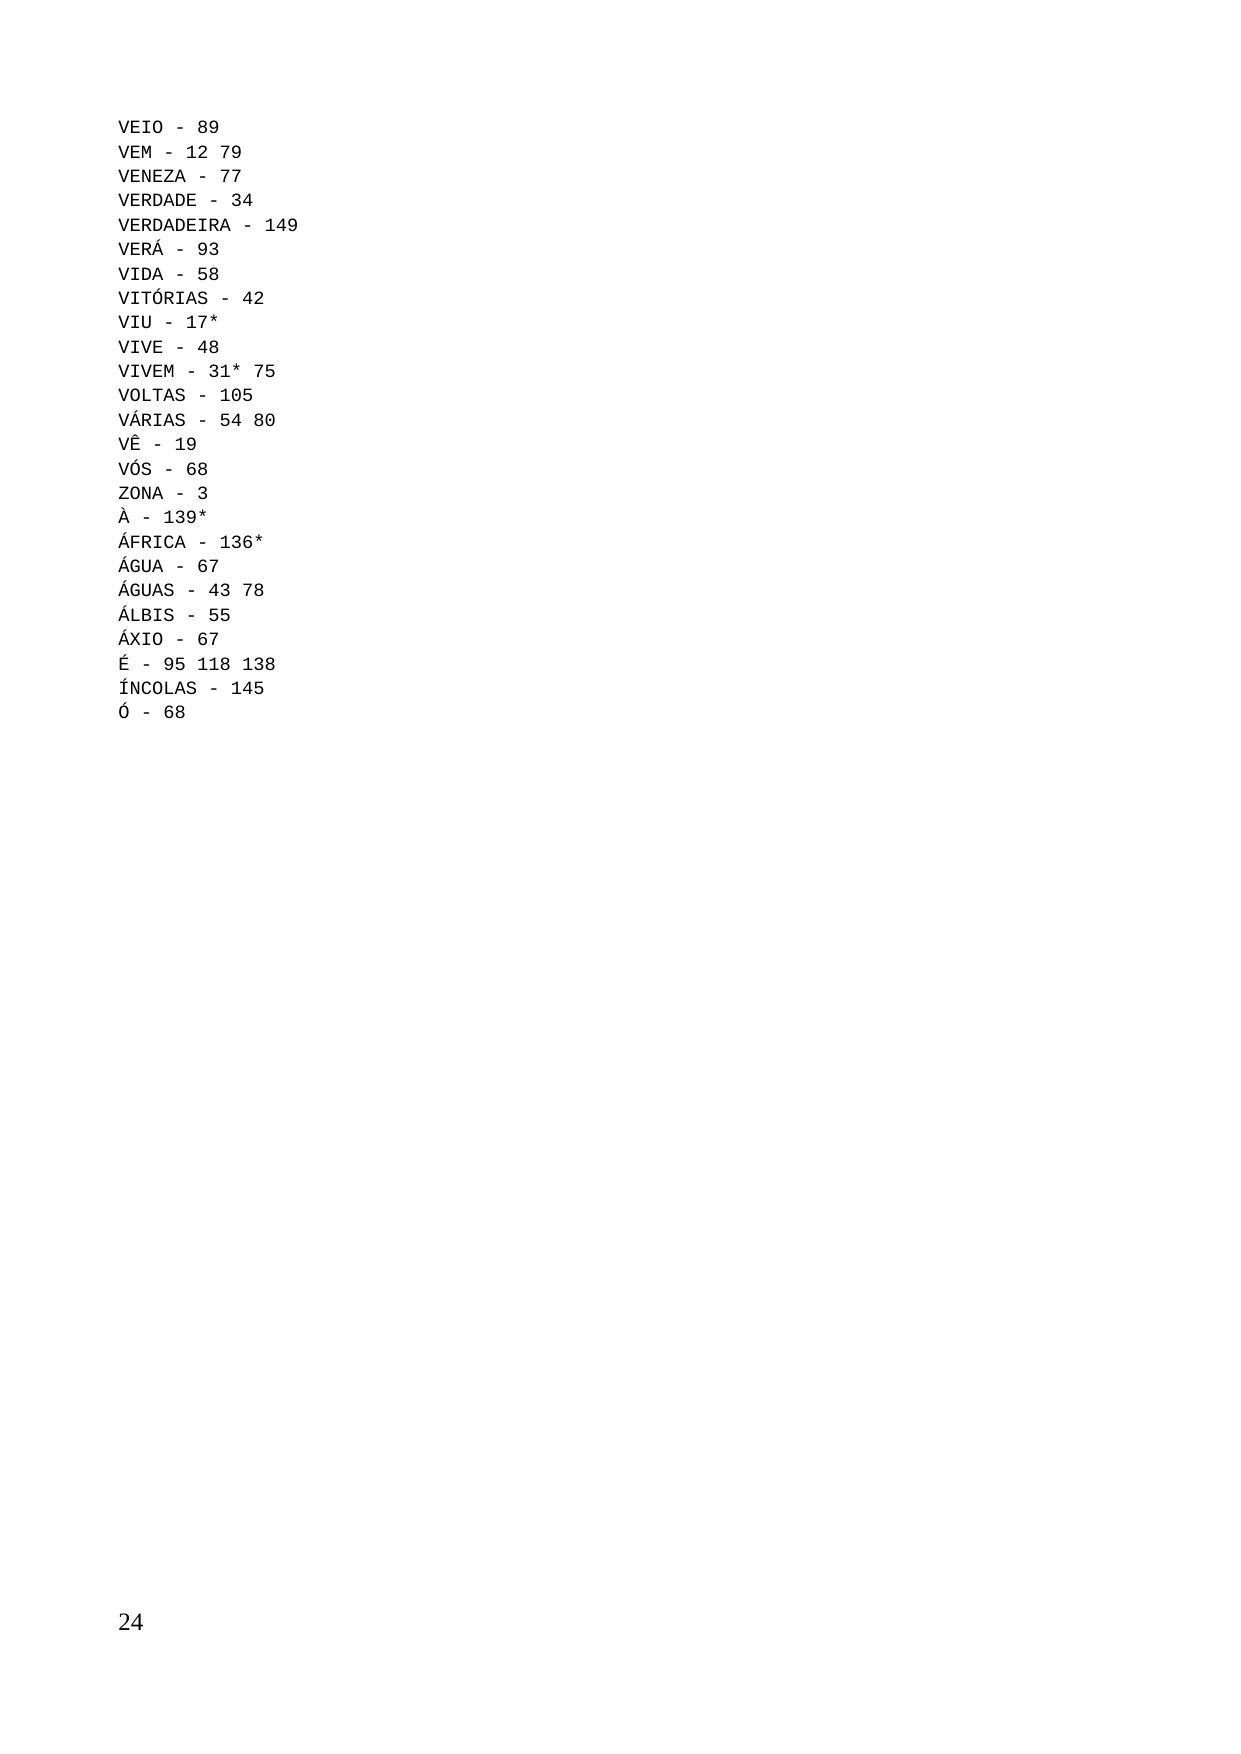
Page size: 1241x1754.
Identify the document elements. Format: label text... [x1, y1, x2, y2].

text VÊ - 19 [118, 435, 1122, 456]
text À - 139* [118, 508, 1122, 529]
text É - 95 118 138 [118, 654, 1122, 676]
text VEM - 12 79 [118, 142, 1122, 164]
text VEIO - 89 [118, 118, 1122, 139]
text VIVE - 48 [118, 337, 1122, 359]
text ÁGUA - 67 [118, 557, 1122, 578]
text VIDA - 58 [118, 264, 1122, 286]
text Ó - 68 [118, 703, 1122, 724]
text VÁRIAS - 54 80 [118, 411, 1122, 432]
text VERDADE - 34 [118, 191, 1122, 212]
text VITÓRIAS - 42 [118, 289, 1122, 310]
text VOLTAS - 105 [118, 386, 1122, 407]
text VERÁ - 93 [118, 240, 1122, 261]
text ZONA - 3 [118, 484, 1122, 505]
text VIU - 17* [118, 313, 1122, 334]
text VENEZA - 77 [118, 167, 1122, 188]
text VERDADEIRA - 149 [118, 216, 1122, 237]
text ÁFRICA - 136* [118, 532, 1122, 554]
text VÓS - 68 [118, 459, 1122, 481]
text ÍNCOLAS - 145 [118, 679, 1122, 700]
text ÁGUAS - 43 78 [118, 581, 1122, 602]
text VIVEM - 31* 75 [118, 362, 1122, 383]
text ÁXIO - 67 [118, 630, 1122, 651]
text ÁLBIS - 55 [118, 606, 1122, 627]
